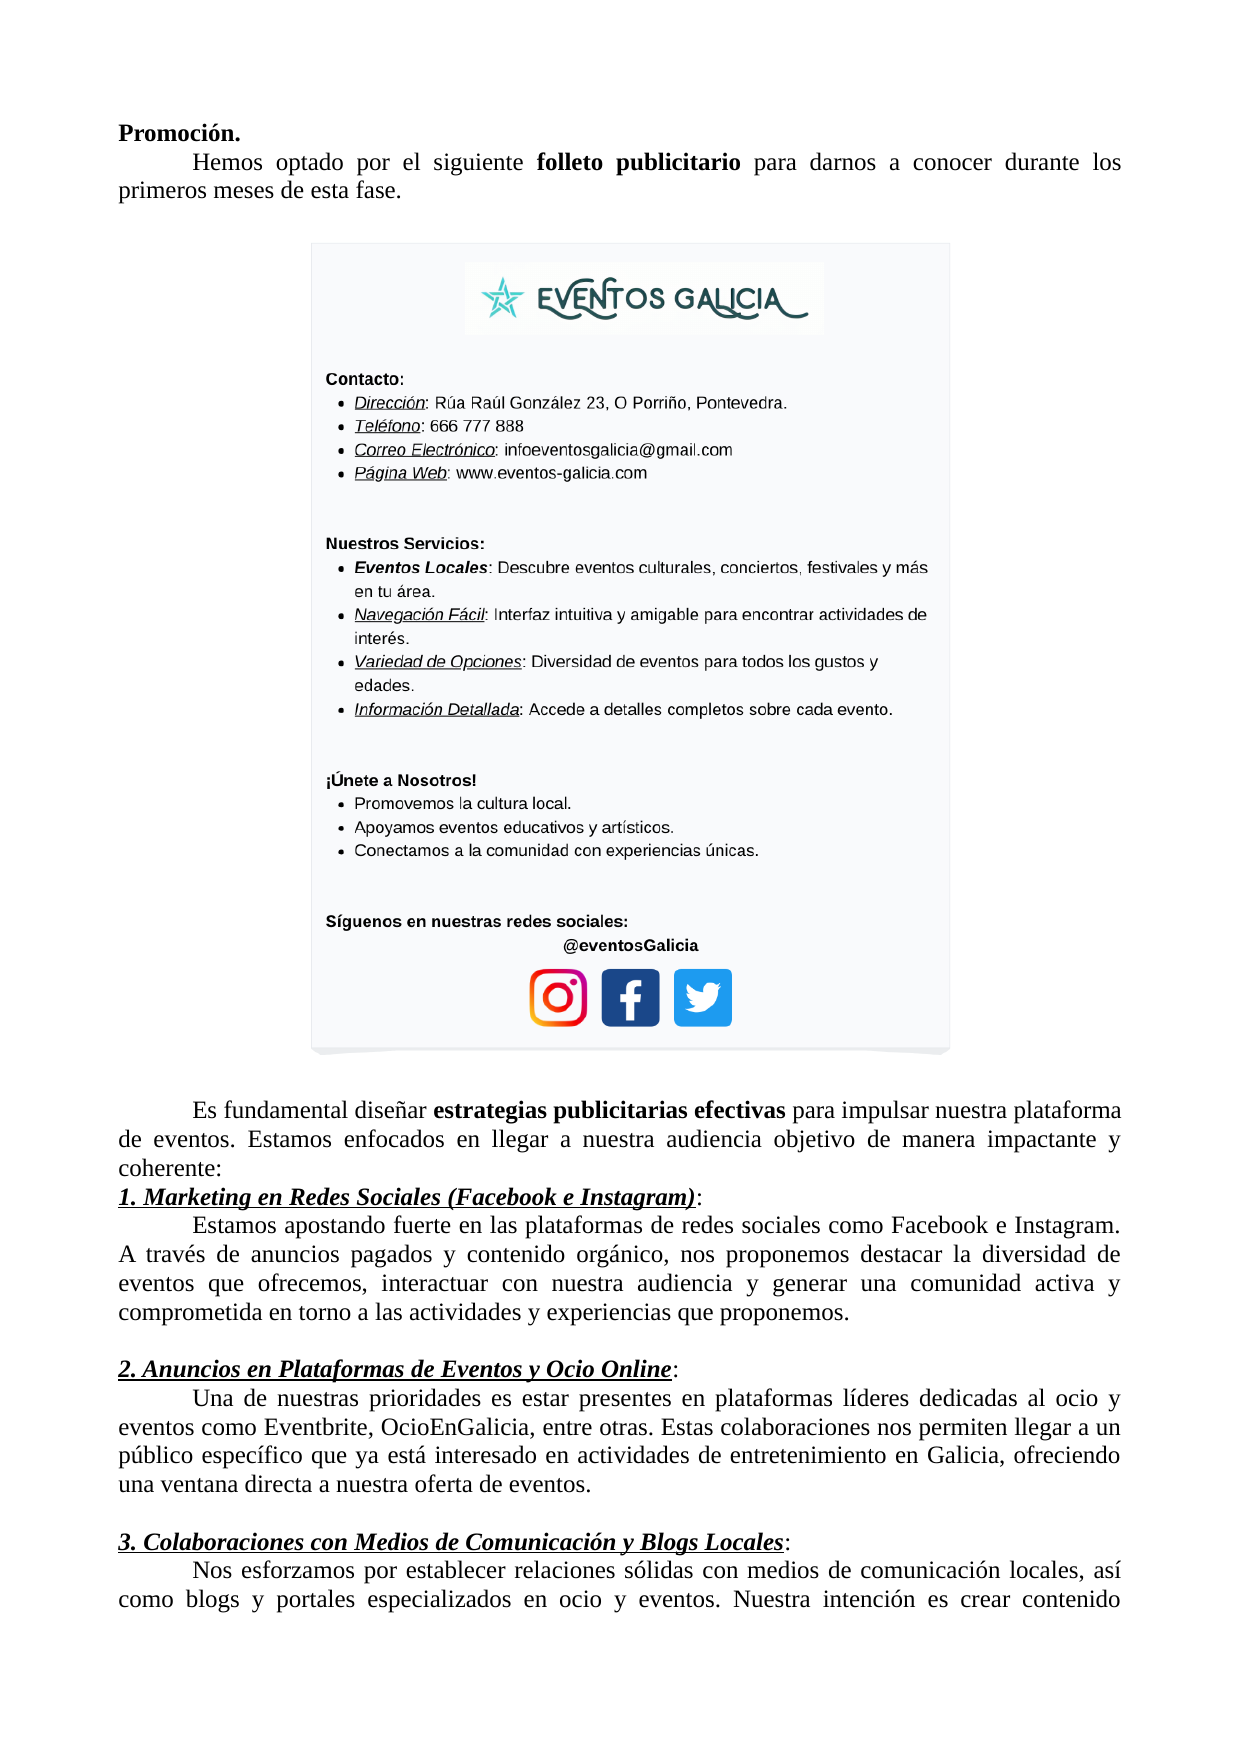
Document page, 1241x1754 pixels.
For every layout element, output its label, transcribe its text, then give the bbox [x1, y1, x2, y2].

text Estamos apostando fuerte en las plataformas de redes sociales como Facebook e Instagram. A través de anuncios pagados y contenido orgánico, nos proponemos destacar la diversidad de eventos que ofrecemos, interactuar con nuestra audiencia y generar una comunidad activa y comprometida en torno a las actividades y experiencias que proponemos. [118, 1211, 1122, 1326]
text Nos esforzamos por establecer relaciones sólidas con medios de comunicación locales, así como blogs y portales especializados en ocio y eventos. Nuestra intención es crear contenido [118, 1556, 1122, 1613]
picture [349, 227, 891, 1072]
text 1. Marketing en Redes Sociales (Facebook e Instagram): [118, 1182, 1122, 1211]
text Promoción. [118, 118, 1122, 147]
text 3. Colaboraciones con Medios de Comunicación y Blogs Locales: [118, 1527, 1122, 1556]
text Es fundamental diseñar estrategias publicitarias efectivas para impulsar nuestra plataforma de eventos. Estamos enfocados en llegar a nuestra audiencia objetivo de manera impactante y coherente: [118, 1096, 1122, 1182]
text 2. Anuncios en Plataformas de Eventos y Ocio Online: [118, 1354, 1122, 1383]
text Una de nuestras prioridades es estar presentes en plataformas líderes dedicadas al ocio y eventos como Eventbrite, OcioEnGalicia, entre otras. Estas colaboraciones nos permiten llegar a un público específico que ya está interesado en actividades de entretenimiento en Galicia, ofreciendo una ventana directa a nuestra oferta de eventos. [118, 1383, 1122, 1498]
text Hemos optado por el siguiente folleto publicitario para darnos a conocer durante los primeros meses de esta fase. [118, 147, 1122, 204]
